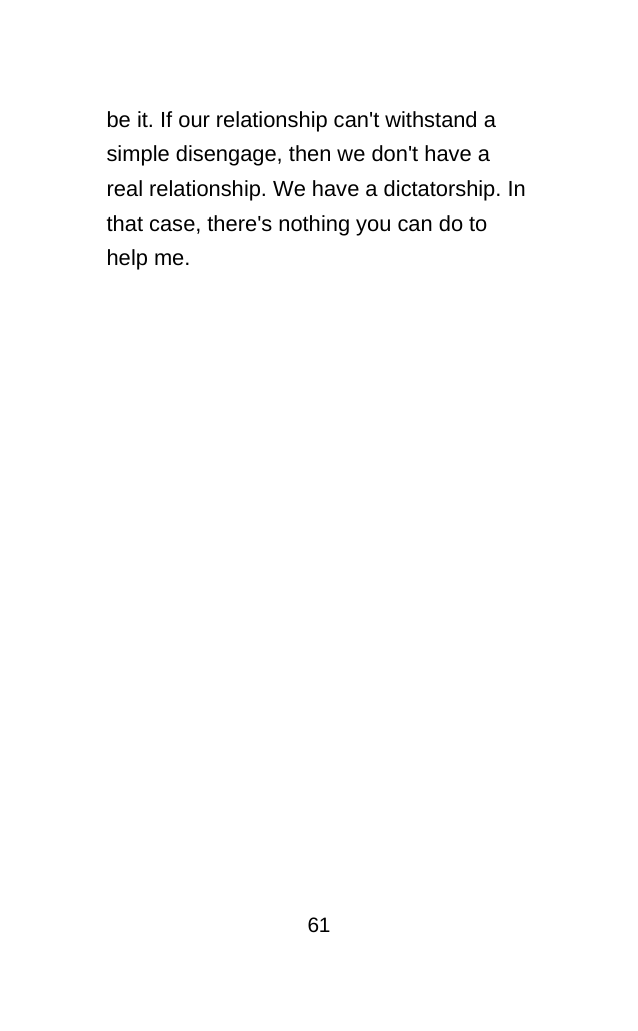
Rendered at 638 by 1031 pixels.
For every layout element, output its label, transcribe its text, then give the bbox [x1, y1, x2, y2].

text be it. If our relationship can't withstand a simple disengage, then we don't have a real relationship. We have a dictatorship. In that case, there's nothing you can do to help me. [106, 106, 531, 270]
